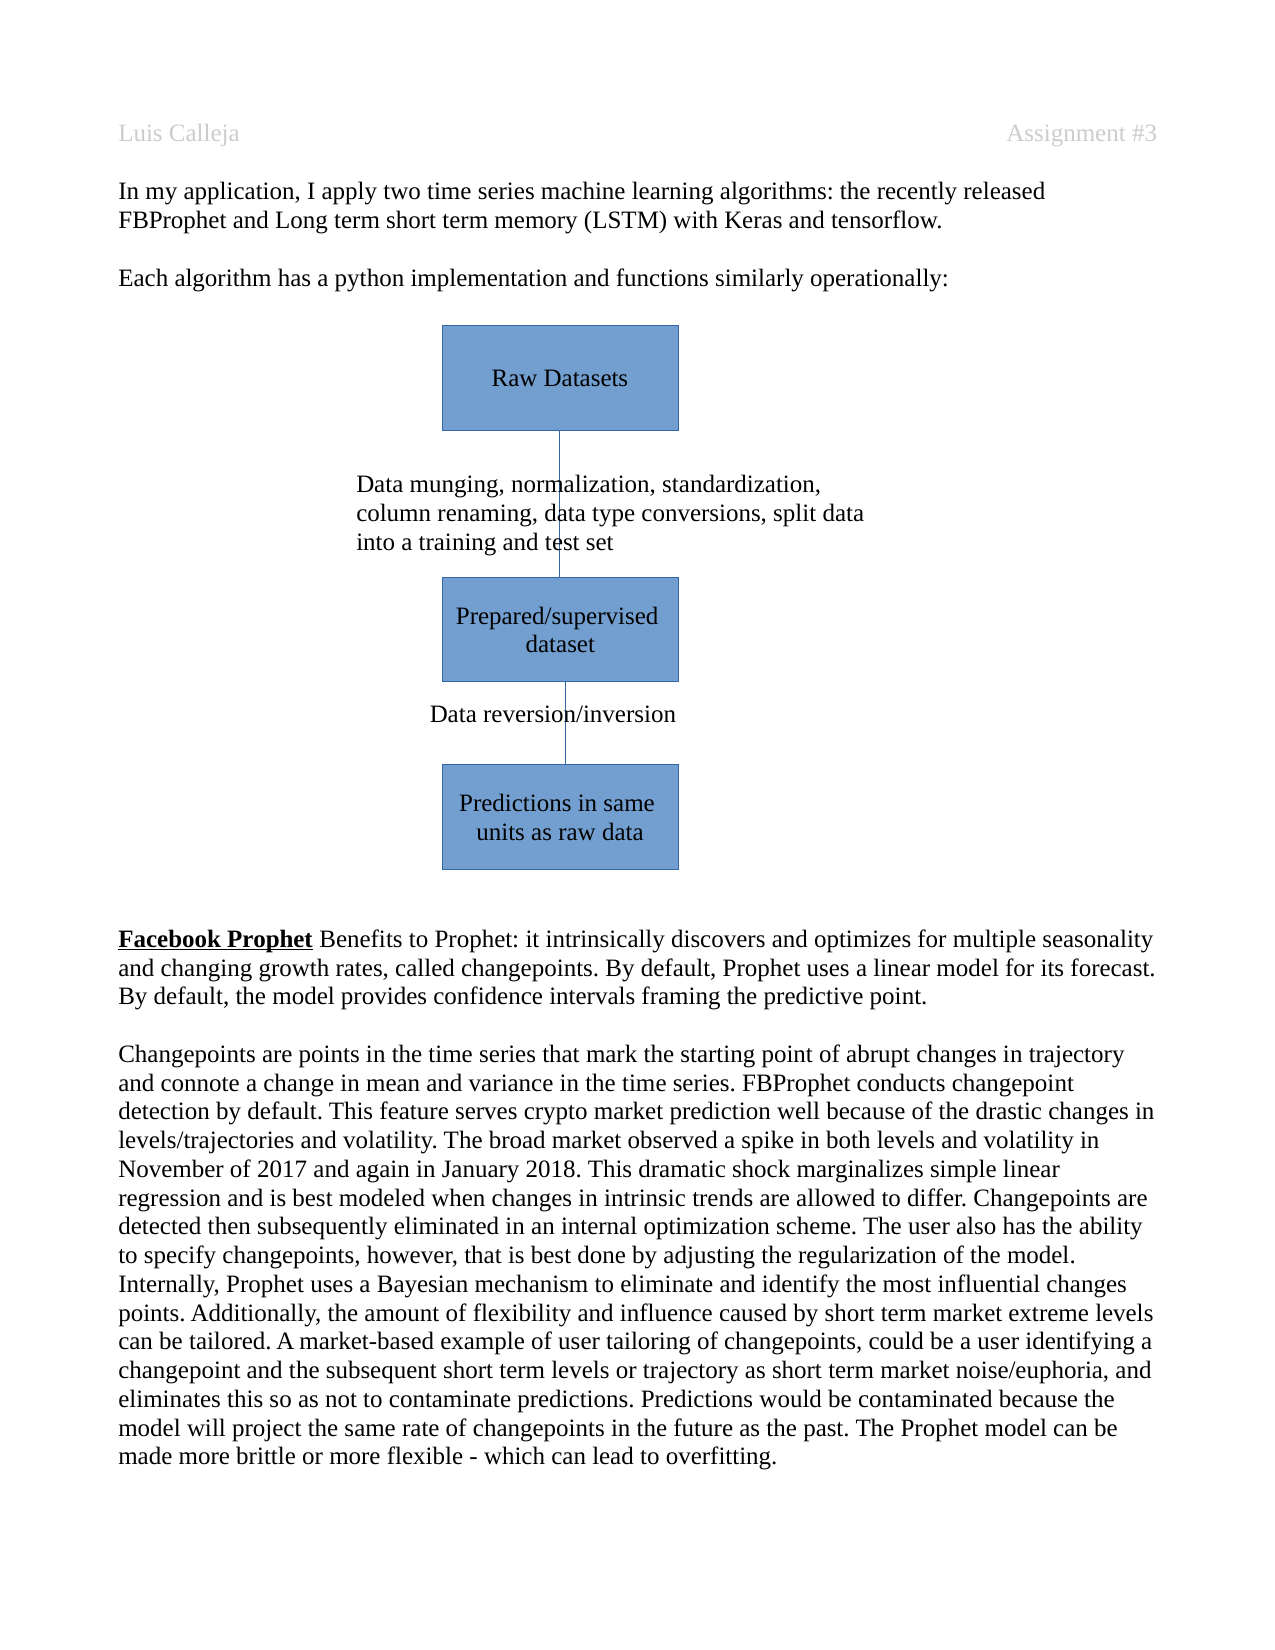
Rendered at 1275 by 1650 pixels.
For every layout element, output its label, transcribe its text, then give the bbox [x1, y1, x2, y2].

text Facebook Prophet Benefits to Prophet: it intrinsically discovers and optimizes for multiple seasonality and changing growth rates, called changepoints. By default, Prophet uses a linear model for its forecast. By default, the model provides confidence intervals framing the predictive point. [118, 924, 1157, 1010]
text Each algorithm has a python implementation and functions similarly operationally: [118, 263, 1157, 291]
text Changepoints are points in the time series that mark the starting point of abrupt changes in trajectory and connote a change in mean and variance in the time series. FBProphet conducts changepoint detection by default. This feature serves crypto market prediction well because of the drastic changes in levels/trajectories and volatility. The broad market observed a spike in both levels and volatility in November of 2017 and again in January 2018. This dramatic shock marginalizes simple linear regression and is best modeled when changes in intrinsic trends are allowed to differ. Changepoints are detected then subsequently eliminated in an internal optimization scheme. The user also has the ability to specify changepoints, however, that is best done by adjusting the regularization of the model. Internally, Prophet uses a Bayesian mechanism to eliminate and identify the most influential changes points. Additionally, the amount of flexibility and influence caused by short term market extreme levels can be tailored. A market-based example of user tailoring of changepoints, could be a user identifying a changepoint and the subsequent short term levels or trajectory as short term market noise/euphoria, and eliminates this so as not to contaminate predictions. Predictions would be contaminated because the model will project the same rate of changepoints in the future as the past. The Prophet model can be made more brittle or more flexible - which can lead to overfitting. [118, 1039, 1157, 1470]
text In my application, I apply two time series machine learning algorithms: the recently released FBProphet and Long term short term memory (LSTM) with Keras and tensorflow. [118, 176, 1157, 234]
